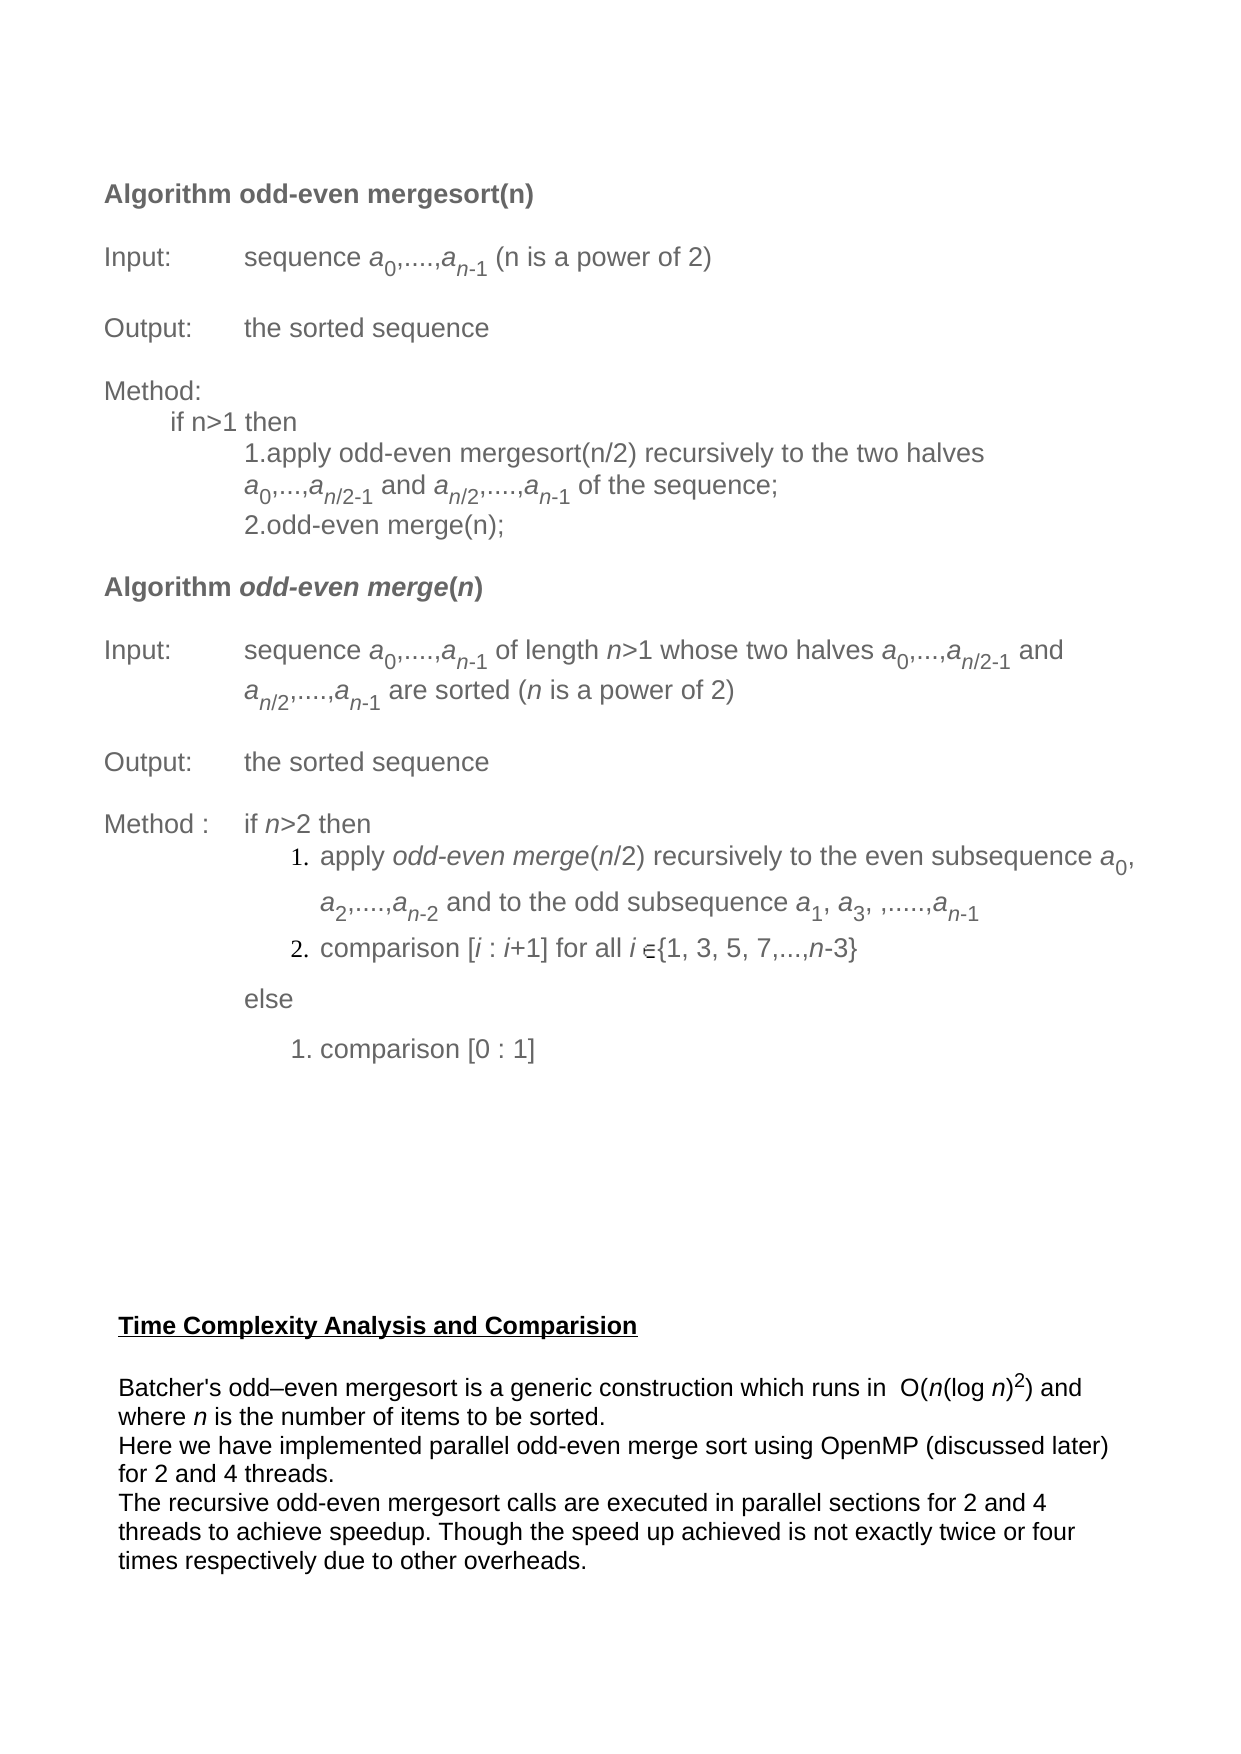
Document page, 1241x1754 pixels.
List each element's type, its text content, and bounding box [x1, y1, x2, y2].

text else [96, 983, 1138, 1014]
text if n>1 then [96, 406, 1138, 437]
text Input: sequence a0,....,an-1 of length n>1 whose two halves a0,...,an/2-1 and an/2,....,an-1 are sorted (n is a power of 2) [96, 634, 1138, 714]
list comparison [i : i+1] for all i {1, 3, 5, 7,...,n-3} [290, 932, 1138, 963]
text 2.odd-even merge(n); [96, 509, 1138, 540]
text Time Complexity Analysis and Comparision [118, 1311, 1122, 1340]
text Algorithm odd-even mergesort(n) [96, 178, 1138, 209]
list comparison [0 : 1] [290, 1033, 1138, 1064]
list apply odd-even merge(n/2) recursively to the even subsequence a0, a2,....,an-2 and to the odd subsequence a1, a3, ,.....,an-1 [290, 839, 1138, 926]
text Here we have implemented parallel odd-even merge sort using OpenMP (discussed later) for 2 and 4 threads. [118, 1431, 1122, 1488]
text 1.apply odd-even mergesort(n/2) recursively to the two halves a0,...,an/2-1 and an/2,....,an-1 of the sequence; [96, 437, 1138, 509]
text Algorithm odd-even merge(n) [96, 571, 1138, 603]
picture [642, 938, 657, 958]
text Batcher's odd–even mergesort is a generic construction which runs in O(n(log n)2) and where n is the number of items to be sorted. [118, 1368, 1122, 1431]
text Method : if n>2 then [96, 808, 1138, 839]
text Method: [96, 375, 1138, 406]
text Input: sequence a0,....,an-1 (n is a power of 2) [96, 241, 1138, 281]
text The recursive odd-even mergesort calls are executed in parallel sections for 2 and 4 threads to achieve speedup. Though the speed up achieved is not exactly twice or four times respectively due to other overheads. [118, 1488, 1122, 1574]
text Output: the sorted sequence [96, 746, 1138, 777]
text Output: the sorted sequence [96, 312, 1138, 344]
